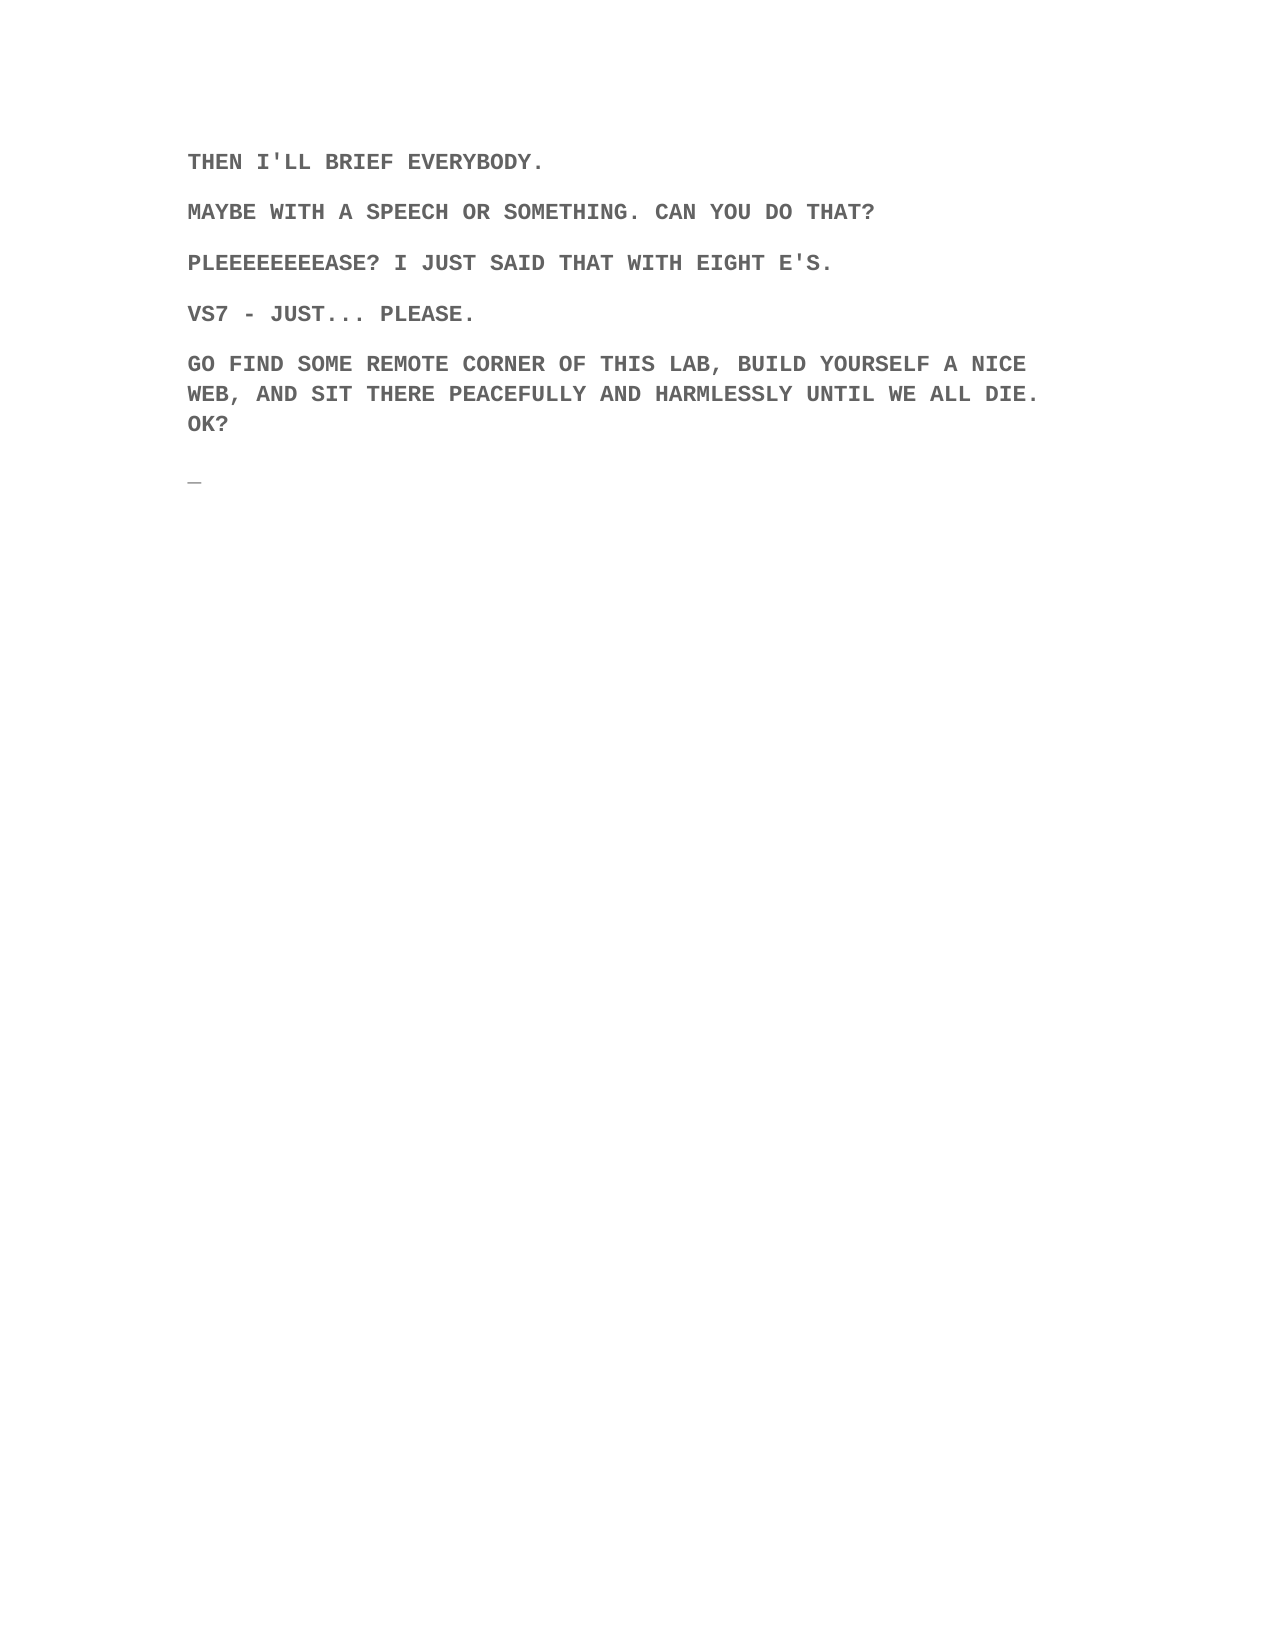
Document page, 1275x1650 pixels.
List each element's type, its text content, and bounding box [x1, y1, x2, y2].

text PLEEEEEEEEASE? I JUST SAID THAT WITH EIGHT E'S. [187, 251, 1087, 277]
text MAYBE WITH A SPEECH OR SOMETHING. CAN YOU DO THAT? [187, 201, 1087, 227]
text _ [187, 463, 1087, 489]
text THEN I'LL BRIEF EVERYBODY. [187, 150, 1087, 176]
text VS7 - JUST... PLEASE. [187, 302, 1087, 328]
text GO FIND SOME REMOTE CORNER OF THIS LAB, BUILD YOURSELF A NICE WEB, AND SIT THERE PEACEFULLY AND HARMLESSLY UNTIL WE ALL DIE. OK? [187, 352, 1087, 438]
